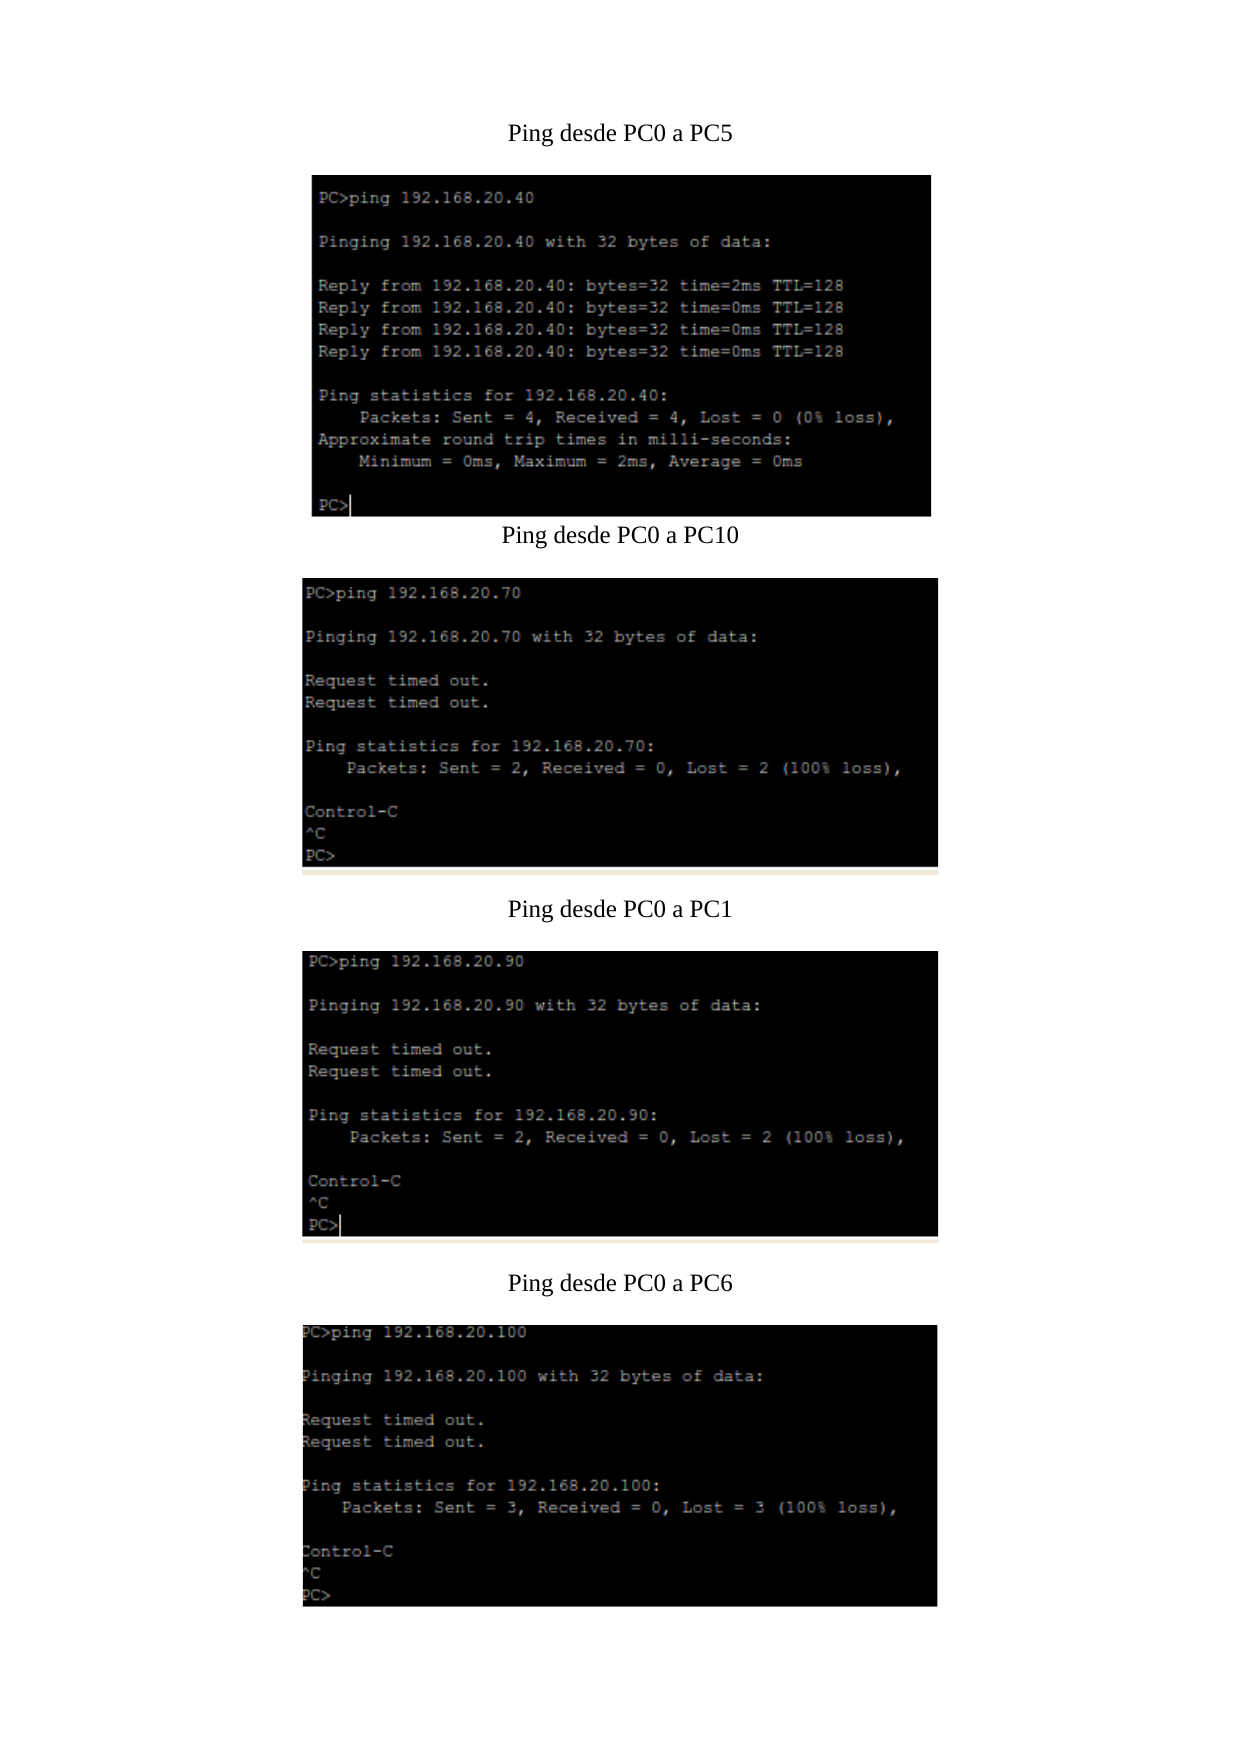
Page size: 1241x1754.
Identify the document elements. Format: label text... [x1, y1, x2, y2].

picture [309, 175, 932, 520]
list Ping desde PC0 a PC5 [118, 118, 1122, 147]
picture [302, 951, 939, 1243]
list Ping desde PC0 a PC10 [118, 521, 1122, 549]
list Ping desde PC0 a PC6 [118, 1268, 1122, 1297]
list Ping desde PC0 a PC1 [118, 894, 1122, 923]
picture [302, 1325, 938, 1610]
picture [302, 578, 939, 875]
